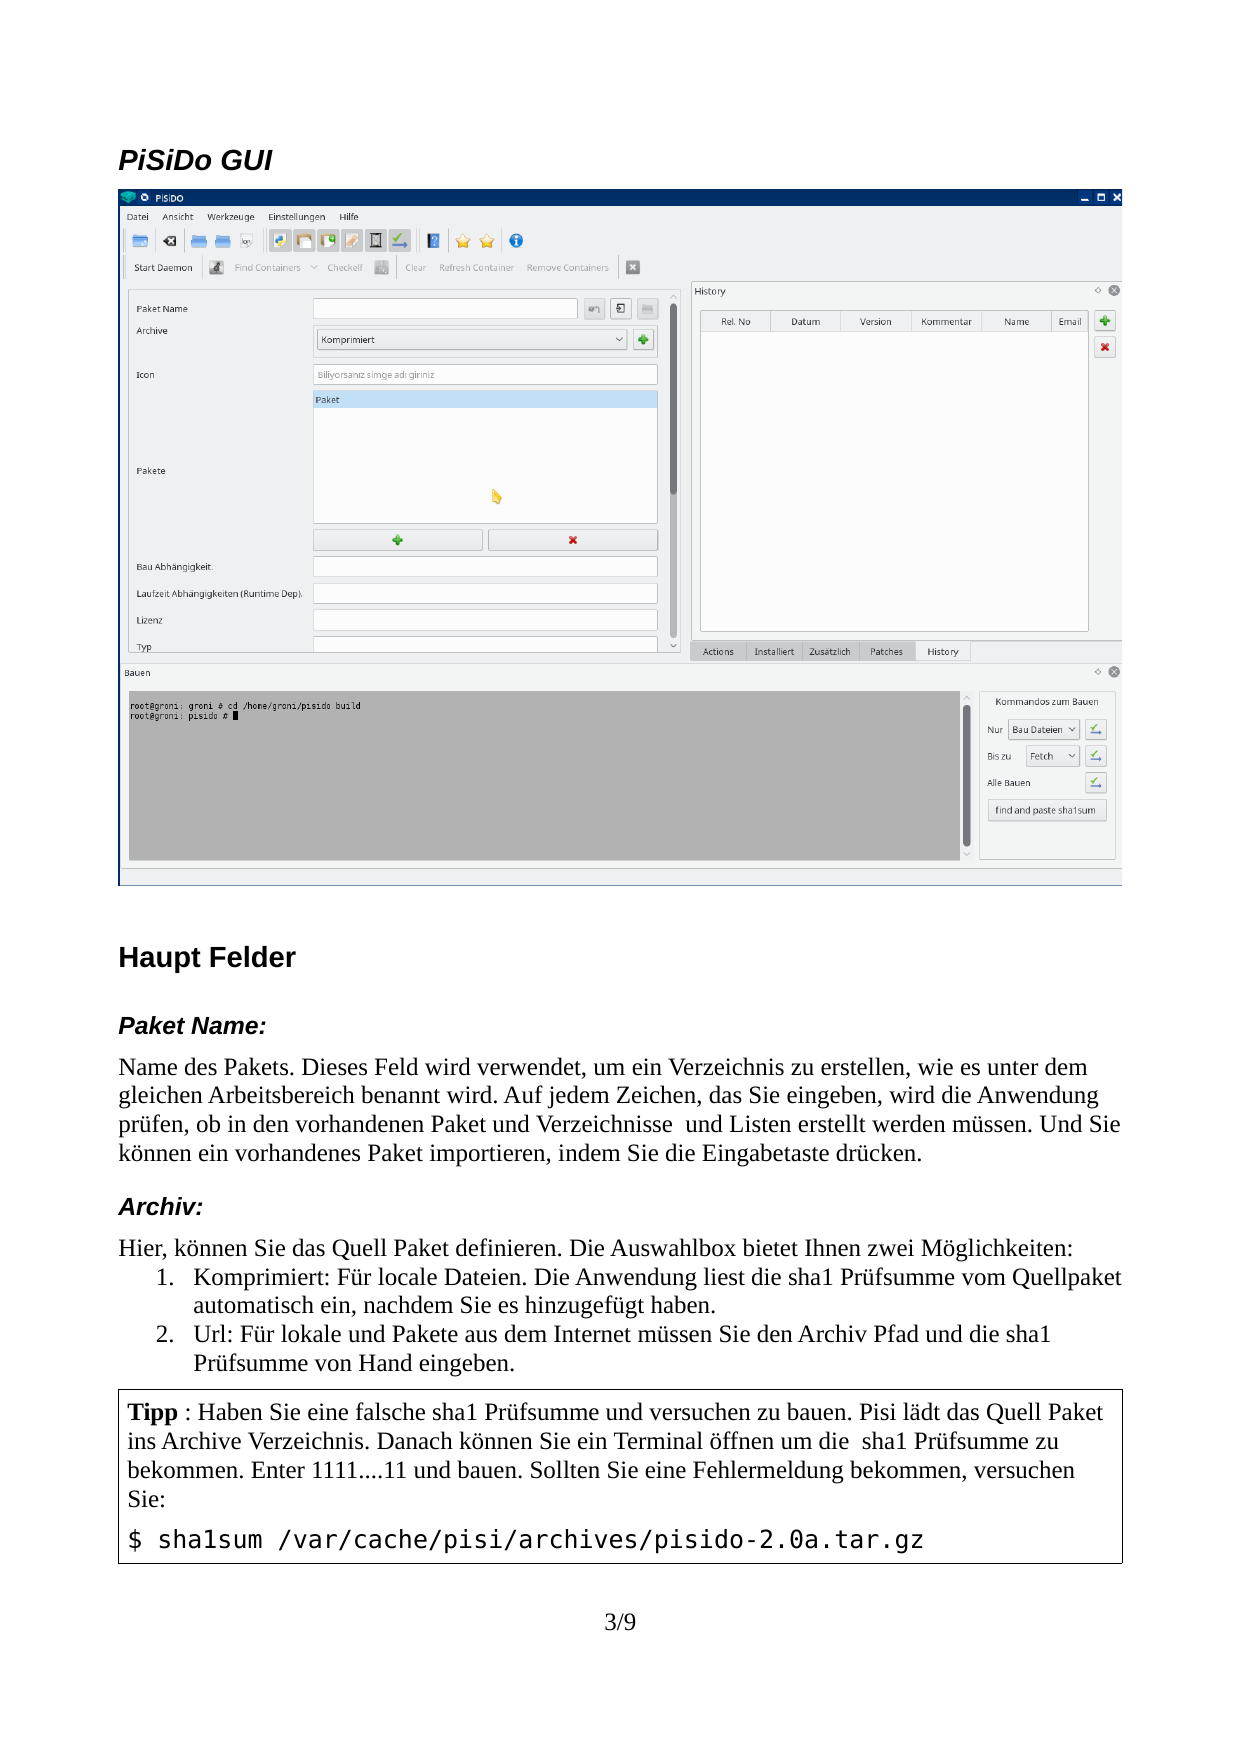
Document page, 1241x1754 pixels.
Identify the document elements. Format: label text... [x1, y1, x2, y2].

text Name des Pakets. Dieses Feld wird verwendet, um ein Verzeichnis zu erstellen, wie es unter dem gleichen Arbeitsbereich benannt wird. Auf jedem Zeichen, das Sie eingeben, wird die Anwendung prüfen, ob in den vorhandenen Paket und Verzeichnisse und Listen erstellt werden müssen. Und Sie können ein vorhandenes Paket importieren, indem Sie die Eingabetaste drücken. [118, 1052, 1122, 1167]
picture [118, 189, 1123, 886]
subtitle Paket Name: [118, 1011, 1122, 1039]
list Url: Für lokale und Pakete aus dem Internet müssen Sie den Archiv Pfad und die sha1 Prüfsumme von Hand eingeben. [156, 1319, 1122, 1377]
text $ sha1sum /var/cache/pisi/archives/pisido-2.0a.tar.gz [127, 1525, 1113, 1554]
list Komprimiert: Für locale Dateien. Die Anwendung liest die sha1 Prüfsumme vom Quellpaket automatisch ein, nachdem Sie es hinzugefügt haben. [156, 1262, 1122, 1319]
subtitle Haupt Felder [118, 940, 1122, 973]
text Tipp : Haben Sie eine falsche sha1 Prüfsumme und versuchen zu bauen. Pisi lädt das Quell Paket ins Archive Verzeichnis. Danach können Sie ein Terminal öffnen um die sha1 Prüfsumme zu bekommen. Enter 1111....11 und bauen. Sollten Sie eine Fehlermeldung bekommen, versuchen Sie: [127, 1397, 1113, 1512]
text Hier, können Sie das Quell Paket definieren. Die Auswahlbox bietet Ihnen zwei Möglichkeiten: [118, 1233, 1122, 1262]
subtitle PiSiDo GUI [118, 143, 1122, 177]
subtitle Archiv: [118, 1192, 1122, 1220]
